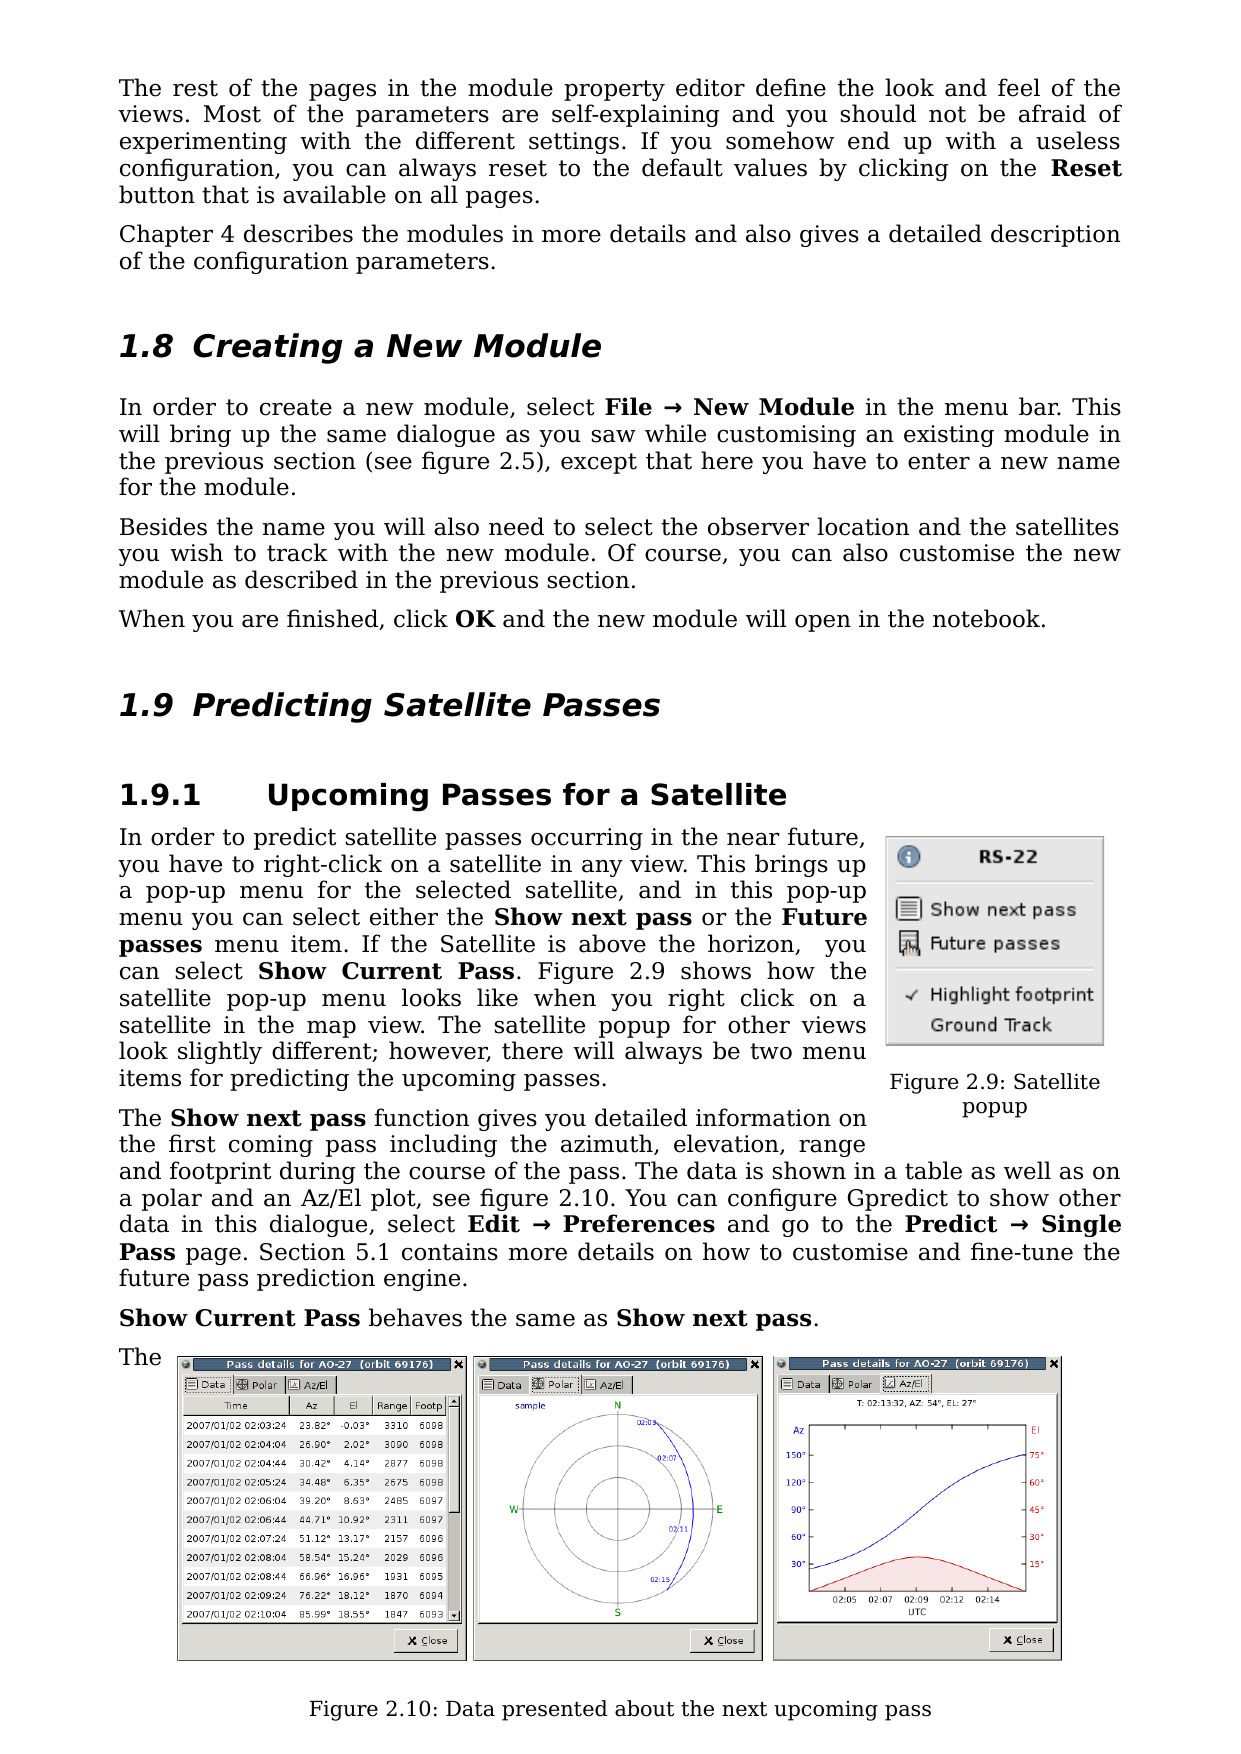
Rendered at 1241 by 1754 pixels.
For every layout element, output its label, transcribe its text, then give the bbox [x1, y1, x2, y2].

text The [118, 1344, 1122, 1371]
text Besides the name you will also need to select the observer location and the satellites you wish to track with the new module. Of course, you can also customise the new module as described in the previous section. [118, 514, 1122, 594]
subtitle Predicting Satellite Passes [118, 687, 1122, 723]
subtitle Creating a New Module [118, 328, 1122, 365]
subtitle Upcoming Passes for a Satellite [118, 778, 1122, 812]
text When you are finished, click OK and the new module will open in the notebook. [118, 606, 1122, 633]
text Figure 2.9: Satellite popup [868, 1070, 1122, 1119]
text Show Current Pass behaves the same as Show next pass. [118, 1304, 1122, 1331]
text Chapter 4 describes the modules in more details and also gives a detailed description of the configuration parameters. [118, 221, 1122, 274]
text The rest of the pages in the module property editor define the look and feel of the views. Most of the parameters are self-explaining and you should not be afraid of experimenting with the different settings. If you somehow end up with a useless configuration, you can always reset to the default values by clicking on the Reset button that is available on all pages. [118, 75, 1122, 209]
text In order to create a new module, select File → New Module in the menu bar. This will bring up the same dialogue as you saw while customising an existing module in the previous section (see figure 2.5), except that here you have to enter a new name for the module. [118, 394, 1122, 501]
text In order to predict satellite passes occurring in the near future, you have to right-click on a satellite in any view. This brings up a pop-up menu for the selected satellite, and in this pop-up menu you can select either the Show next pass or the Future passes menu item. If the Satellite is above the horizon, you can select Show Current Pass. Figure 2.9 shows how the satellite pop-up menu looks like when you right click on a satellite in the map view. The satellite popup for other views look slightly different; however, there will always be two menu items for predicting the upcoming passes. [118, 824, 1122, 1092]
text [177, 1661, 1063, 1697]
text The Show next pass function gives you detailed information on the first coming pass including the azimuth, elevation, range and footprint during the course of the pass. The data is shown in a table as well as on a polar and an Az/El plot, see figure 2.10. You can configure Gpredict to show other data in this dialogue, select Edit → Preferences and go to the Predict → Single Pass page. Section 5.1 contains more details on how to customise and fine-tune the future pass prediction engine. [118, 1104, 1122, 1292]
text Figure 2.10: Data presented about the next upcoming pass [177, 1697, 1063, 1722]
